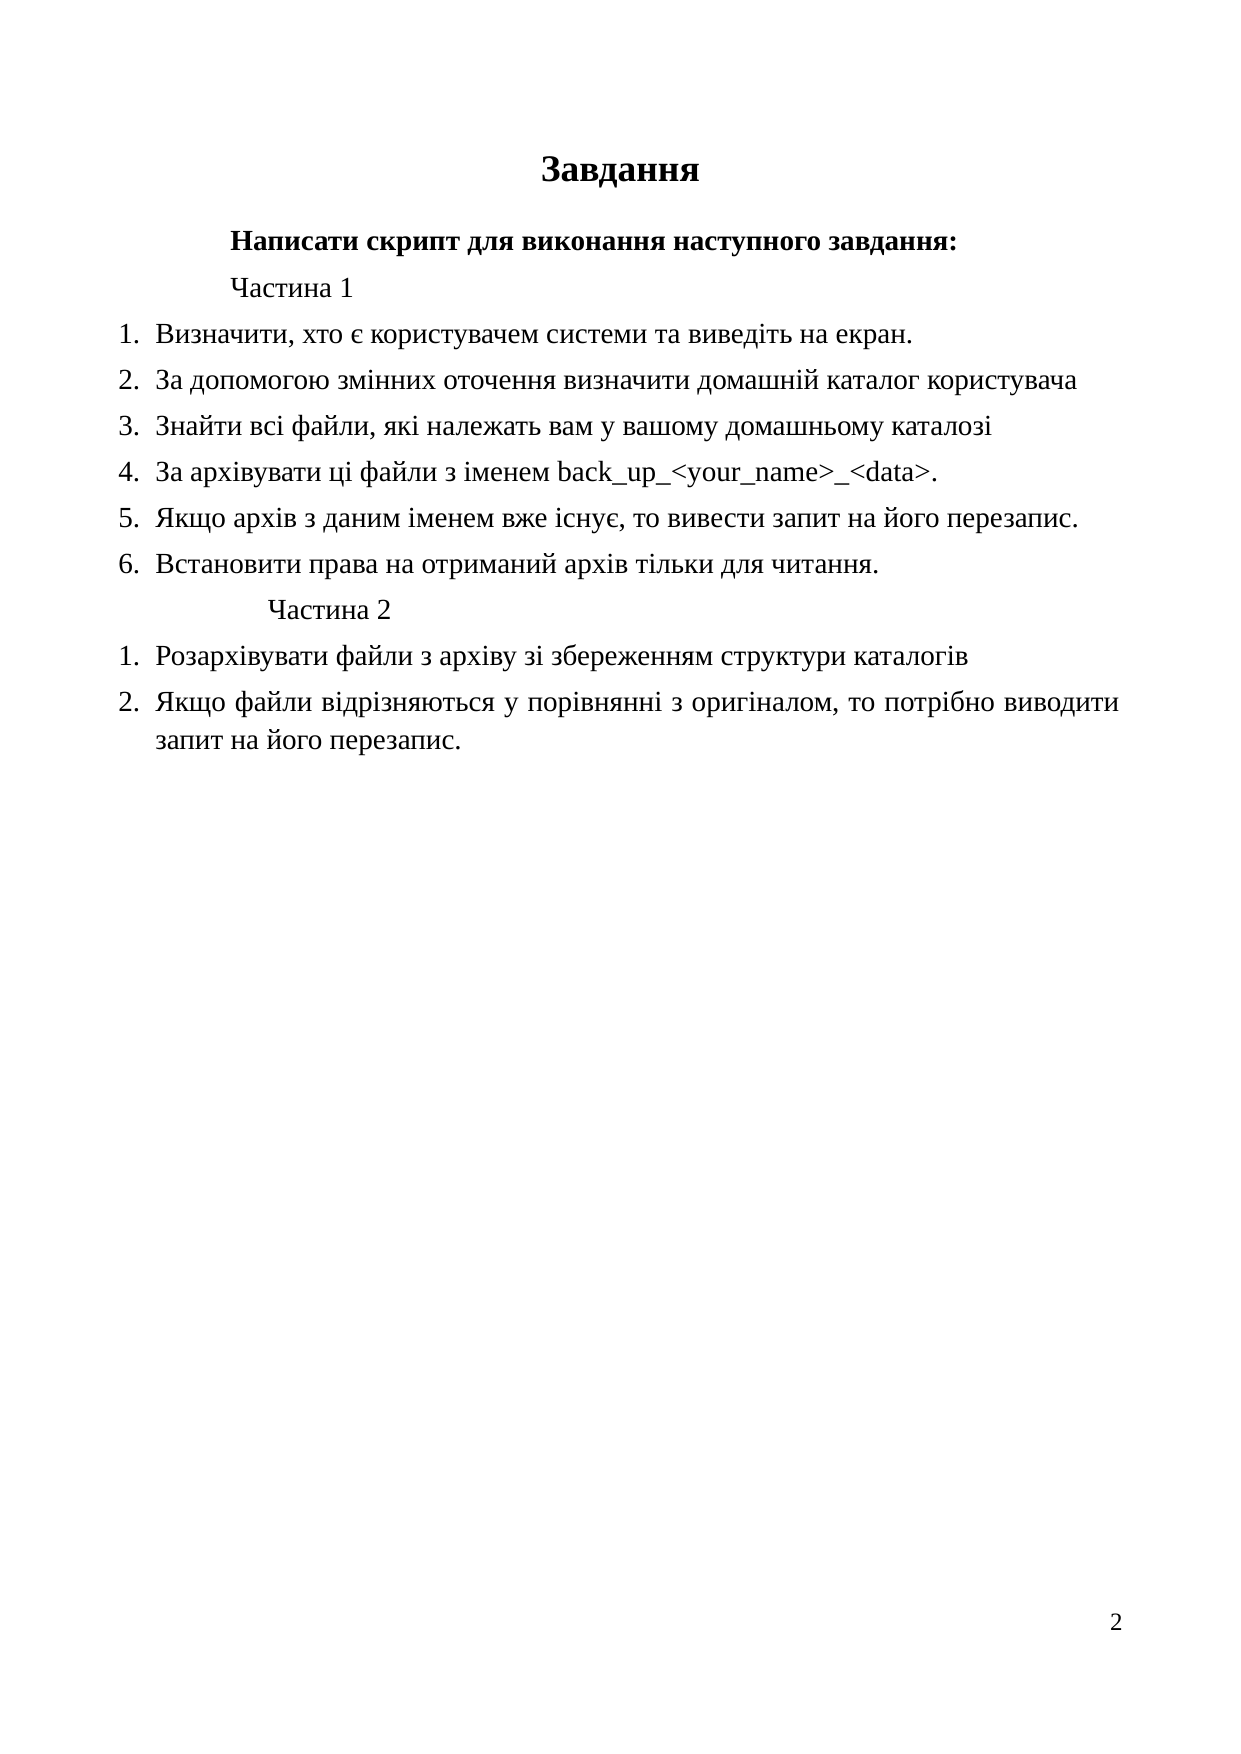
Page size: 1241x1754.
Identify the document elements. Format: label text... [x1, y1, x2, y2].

list За допомогою змінних оточення визначити домашній каталог користувача [118, 362, 1122, 396]
list Якщо архів з даним іменем вже існує, то вивести запит на його перезапис. [118, 500, 1122, 534]
list Знайти всі файли, які належать вам у вашому домашньому каталозі [118, 408, 1122, 442]
list Встановити права на отриманий архів тільки для читання. [118, 546, 1122, 580]
text Частина 1 [230, 270, 1122, 304]
list Якщо файли відрізняються у порівнянні з оригіналом, то потрібно виводити запит на його перезапис. [118, 684, 1120, 756]
list За архівувати ці файли з іменем back_up_<your_name>_<data>. [118, 454, 1122, 488]
list Розархівувати файли з архіву зі збереженням структури каталогів [118, 638, 1122, 672]
list Завдання [118, 147, 1122, 190]
text Частина 2 [268, 592, 1122, 626]
list Визначити, хто є користувачем системи та виведіть на екран. [118, 316, 1122, 350]
text Написати скрипт для виконання наступного завдання: [230, 223, 1122, 257]
